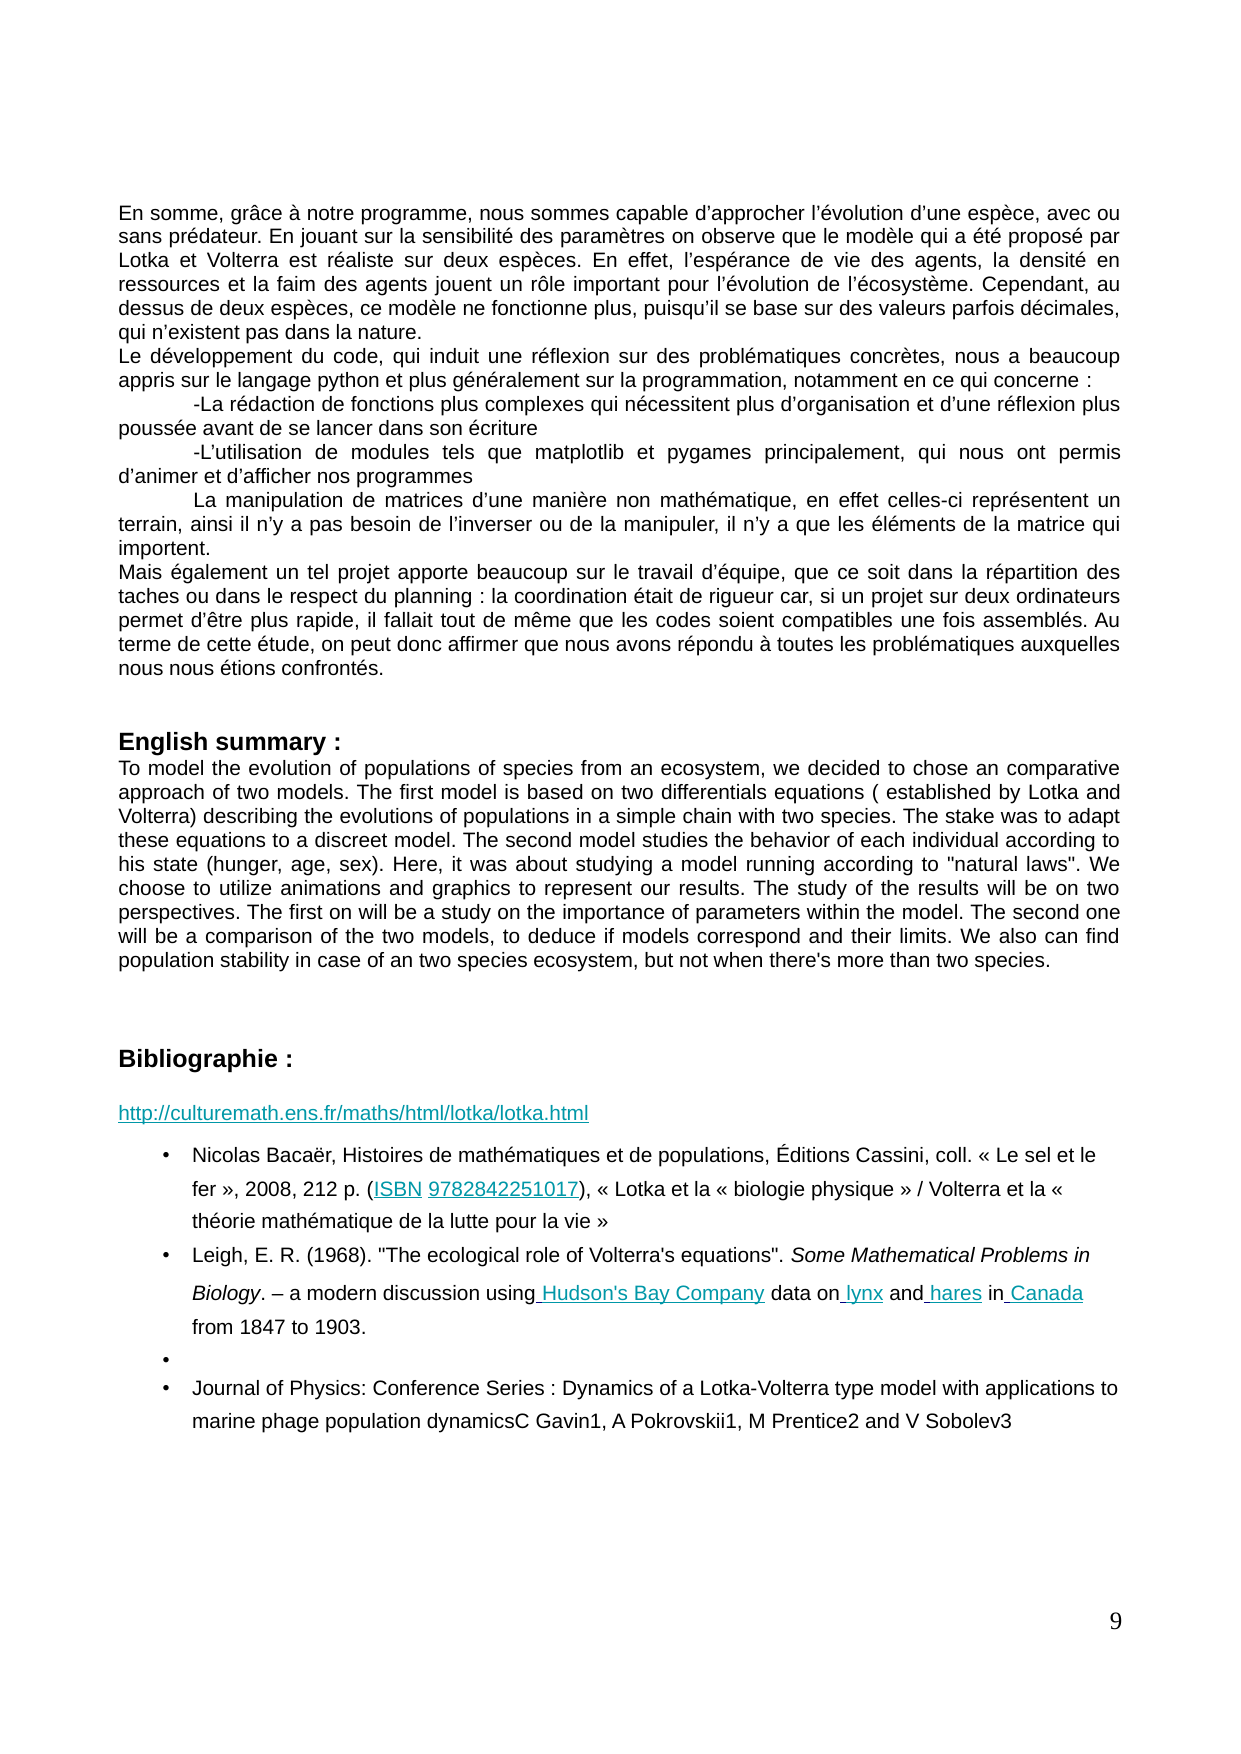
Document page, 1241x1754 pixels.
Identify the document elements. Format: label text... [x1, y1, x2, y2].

text Bibliographie : [118, 1044, 1122, 1072]
text En somme, grâce à notre programme, nous sommes capable d’approcher l’évolution d’une espèce, avec ou sans prédateur. En jouant sur la sensibilité des paramètres on observe que le modèle qui a été proposé par Lotka et Volterra est réaliste sur deux espèces. En effet, l’espérance de vie des agents, la densité en ressources et la faim des agents jouent un rôle important pour l’évolution de l’écosystème. Cependant, au dessus de deux espèces, ce modèle ne fonctionne plus, puisqu’il se base sur des valeurs parfois décimales, qui n’existent pas dans la nature. [118, 200, 1122, 344]
text English summary : [118, 727, 1122, 756]
list Journal of Physics: Conference Series : Dynamics of a Lotka-Volterra type model with applications to marine phage population dynamicsC Gavin1, A Pokrovskii1, M Prentice2 and V Sobolev3 [162, 1376, 1122, 1433]
text http://culturemath.ens.fr/maths/html/lotka/lotka.html [118, 1101, 1122, 1125]
text Le développement du code, qui induit une réflexion sur des problématiques concrètes, nous a beaucoup appris sur le langage python et plus généralement sur la programmation, notamment en ce qui concerne : [118, 344, 1122, 392]
text La manipulation de matrices d’une manière non mathématique, en effet celles-ci représentent un terrain, ainsi il n’y a pas besoin de l’inverser ou de la manipuler, il n’y a que les éléments de la matrice qui importent. [118, 488, 1122, 560]
text To model the evolution of populations of species from an ecosystem, we decided to chose an comparative approach of two models. The first model is based on two differentials equations ( established by Lotka and Volterra) describing the evolutions of populations in a simple chain with two species. The stake was to adapt these equations to a discreet model. The second model studies the behavior of each individual according to his state (hunger, age, sex). Here, it was about studying a model running according to "natural laws". We choose to utilize animations and graphics to represent our results. The study of the results will be on two perspectives. The first on will be a study on the importance of parameters within the model. The second one will be a comparison of the two models, to deduce if models correspond and their limits. We also can find population stability in case of an two species ecosystem, but not when there's more than two species. [118, 756, 1122, 972]
list Nicolas Bacaër, Histoires de mathématiques et de populations, Éditions Cassini, coll. « Le sel et le fer », 2008, 212 p. (ISBN 9782842251017), « Lotka et la « biologie physique » / Volterra et la « théorie mathématique de la lutte pour la vie » [162, 1143, 1122, 1233]
text -La rédaction de fonctions plus complexes qui nécessitent plus d’organisation et d’une réflexion plus poussée avant de se lancer dans son écriture [118, 392, 1122, 440]
text -L’utilisation de modules tels que matplotlib et pygames principalement, qui nous ont permis d’animer et d’afficher nos programmes [118, 440, 1122, 488]
text Mais également un tel projet apporte beaucoup sur le travail d’équipe, que ce soit dans la répartition des taches ou dans le respect du planning : la coordination était de rigueur car, si un projet sur deux ordinateurs permet d’être plus rapide, il fallait tout de même que les codes soient compatibles une fois assemblés. Au terme de cette étude, on peut donc affirmer que nous avons répondu à toutes les problématiques auxquelles nous nous étions confrontés. [118, 560, 1122, 679]
list Leigh, E. R. (1968). "The ecological role of Volterra's equations". Some Mathematical Problems in Biology. – a modern discussion using Hudson's Bay Company data on lynx and hares in Canada from 1847 to 1903. [162, 1242, 1122, 1339]
